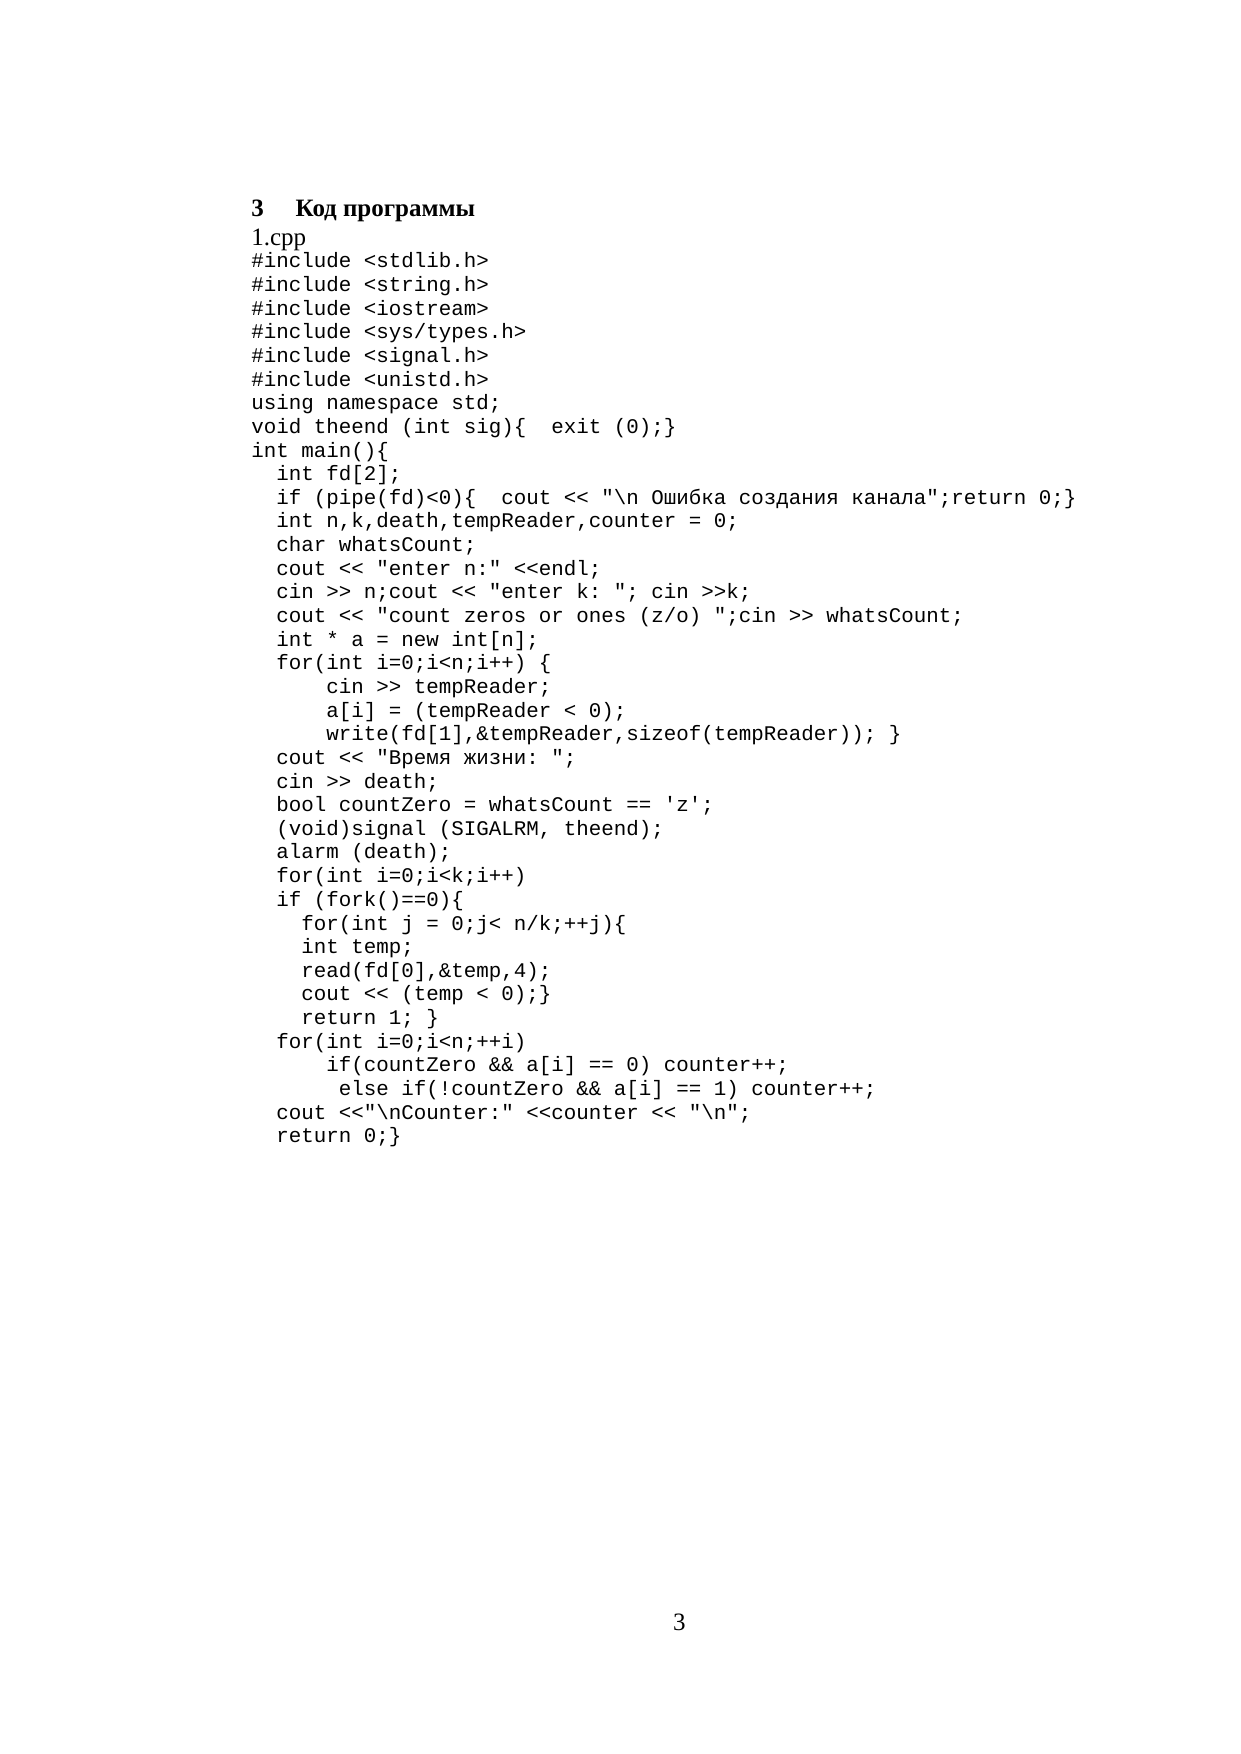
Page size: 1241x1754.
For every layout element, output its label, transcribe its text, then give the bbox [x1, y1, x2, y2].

text bool countZero = whatsCount == 'z'; [177, 794, 1181, 818]
text for(int i=0;i<n;i++) { [177, 652, 1181, 676]
text #include <string.h> [177, 274, 1181, 298]
text (void)signal (SIGALRM, theend); [177, 818, 1181, 842]
text #include <sys/types.h> [177, 321, 1181, 345]
text alarm (death); [177, 842, 1181, 865]
subtitle Код программы [177, 193, 1181, 222]
text int fd[2]; [177, 463, 1181, 487]
text #include <unistd.h> [177, 369, 1181, 392]
text int * a = new int[n]; [177, 629, 1181, 652]
text int main(){ [177, 439, 1181, 463]
text cout <<"\nCounter:" <<counter << "\n"; [177, 1102, 1181, 1125]
text if (pipe(fd)<0){ cout << "\n Ошибка создания канала";return 0;} [177, 487, 1181, 511]
text void theend (int sig){ exit (0);} [177, 416, 1181, 439]
text cout << (temp < 0);} [177, 983, 1181, 1007]
text if(countZero && a[i] == 0) counter++; [177, 1054, 1181, 1078]
text if (fork()==0){ [177, 889, 1181, 912]
text int temp; [177, 936, 1181, 960]
text for(int i=0;i<k;i++) [177, 865, 1181, 889]
text cin >> tempReader; [177, 676, 1181, 700]
text cin >> death; [177, 771, 1181, 794]
text #include <iostream> [177, 298, 1181, 321]
text char whatsCount; [177, 534, 1181, 558]
text int n,k,death,tempReader,counter = 0; [177, 511, 1181, 534]
text cin >> n;cout << "enter k: "; cin >>k; [177, 581, 1181, 605]
text write(fd[1],&tempReader,sizeof(tempReader)); } [177, 723, 1181, 747]
text #include <stdlib.h> [177, 250, 1181, 274]
text cout << "count zeros or ones (z/o) ";cin >> whatsCount; [177, 605, 1181, 629]
text else if(!countZero && a[i] == 1) counter++; [177, 1078, 1181, 1102]
text for(int j = 0;j< n/k;++j){ [177, 912, 1181, 936]
text cout << "Время жизни: "; [177, 747, 1181, 771]
text read(fd[0],&temp,4); [177, 960, 1181, 983]
text 1.сpp [177, 222, 1181, 250]
text a[i] = (tempReader < 0); [177, 700, 1181, 723]
text for(int i=0;i<n;++i) [177, 1031, 1181, 1054]
text return 1; } [177, 1007, 1181, 1031]
text cout << "enter n:" <<endl; [177, 558, 1181, 581]
text #include <signal.h> [177, 345, 1181, 369]
text return 0;} [177, 1125, 1181, 1149]
text using namespace std; [177, 392, 1181, 416]
